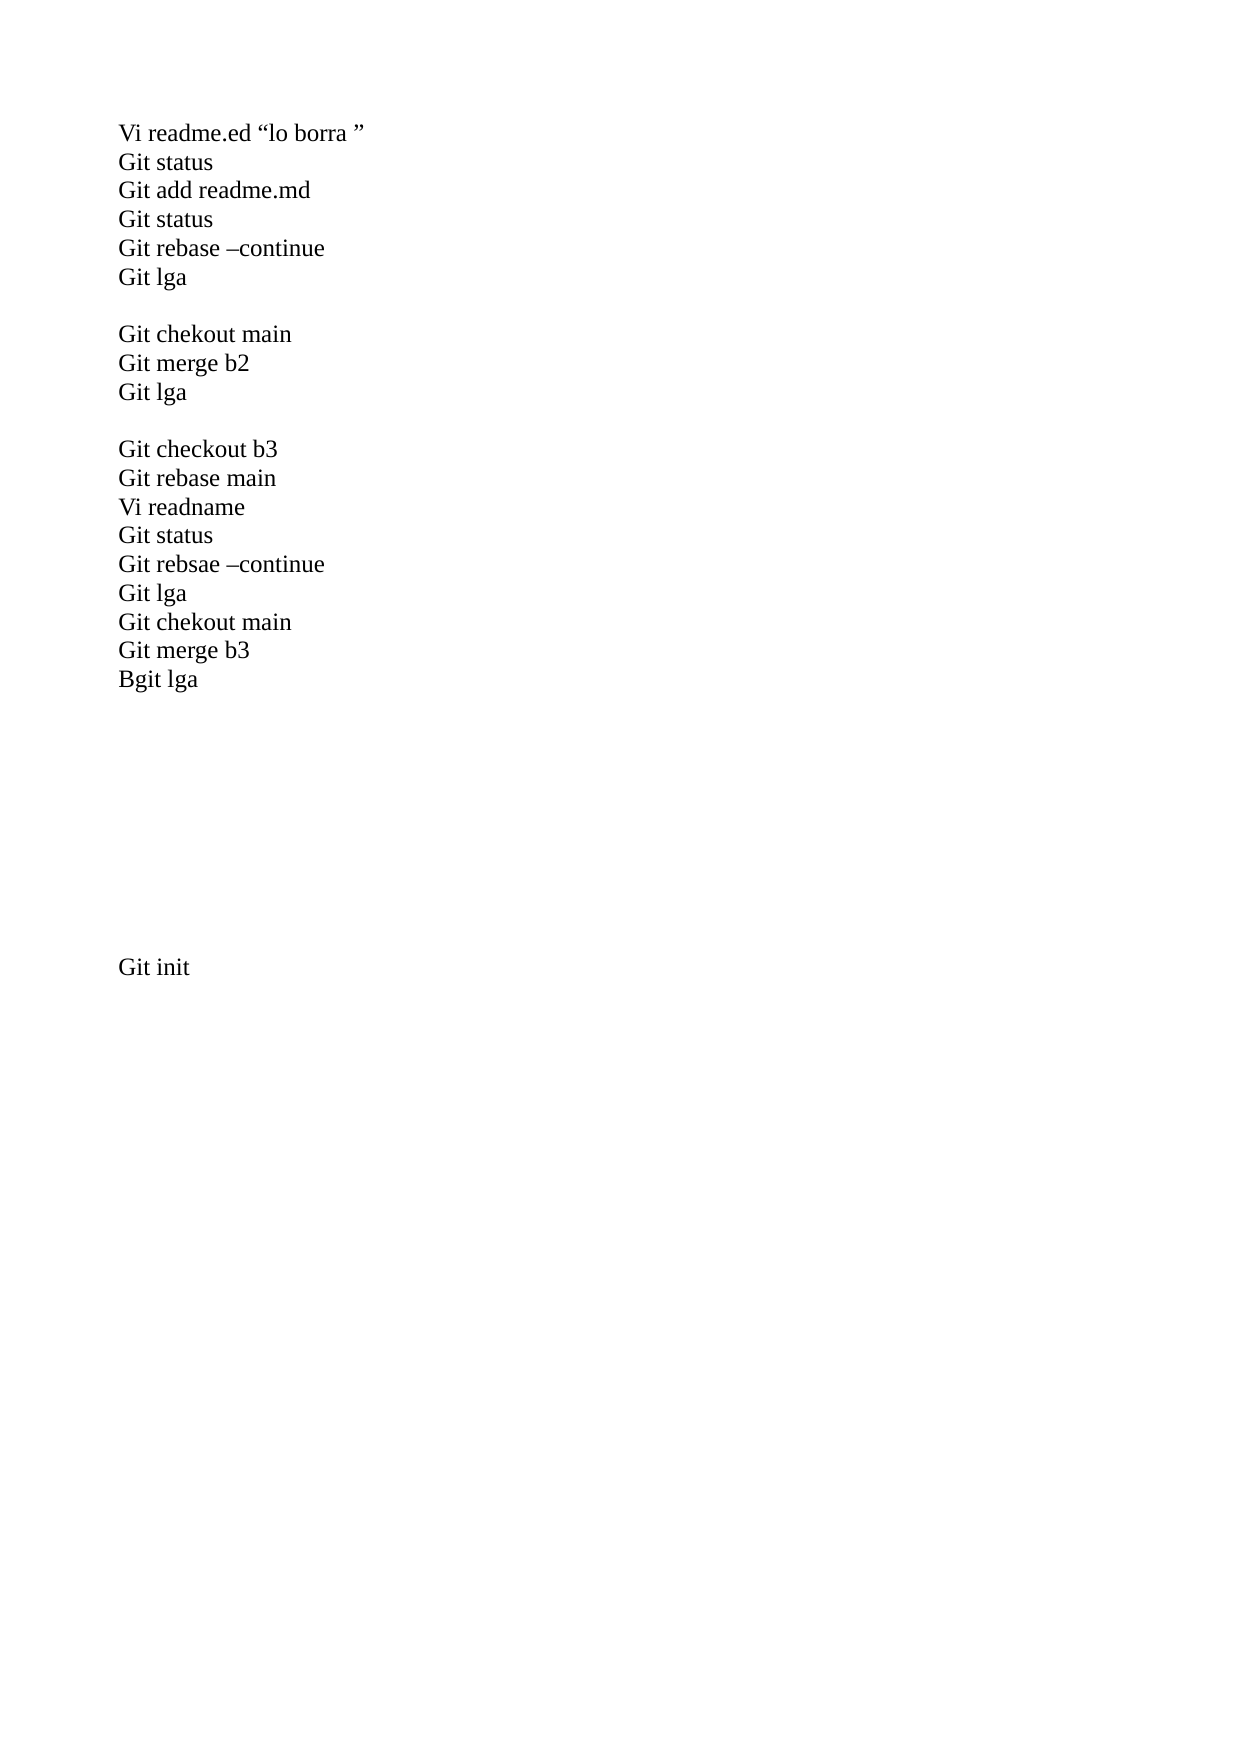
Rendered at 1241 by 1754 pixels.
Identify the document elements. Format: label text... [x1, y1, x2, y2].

text Git lga [118, 578, 1122, 607]
text Vi readname [118, 492, 1122, 521]
text Git rebase –continue [118, 233, 1122, 262]
text Git init [118, 952, 1122, 981]
text Git status [118, 204, 1122, 233]
text Vi readme.ed “lo borra ” [118, 118, 1122, 147]
text Git lga [118, 377, 1122, 406]
text Git merge b3 [118, 636, 1122, 664]
text Git chekout main [118, 607, 1122, 636]
text Git status [118, 521, 1122, 549]
text Git status [118, 147, 1122, 176]
text Git lga [118, 262, 1122, 291]
text Git merge b2 [118, 348, 1122, 377]
text Bgit lga [118, 664, 1122, 693]
text Git rebsae –continue [118, 549, 1122, 578]
text Git chekout main [118, 319, 1122, 348]
text Git checkout b3 [118, 434, 1122, 463]
text Git rebase main [118, 463, 1122, 492]
text Git add readme.md [118, 176, 1122, 204]
